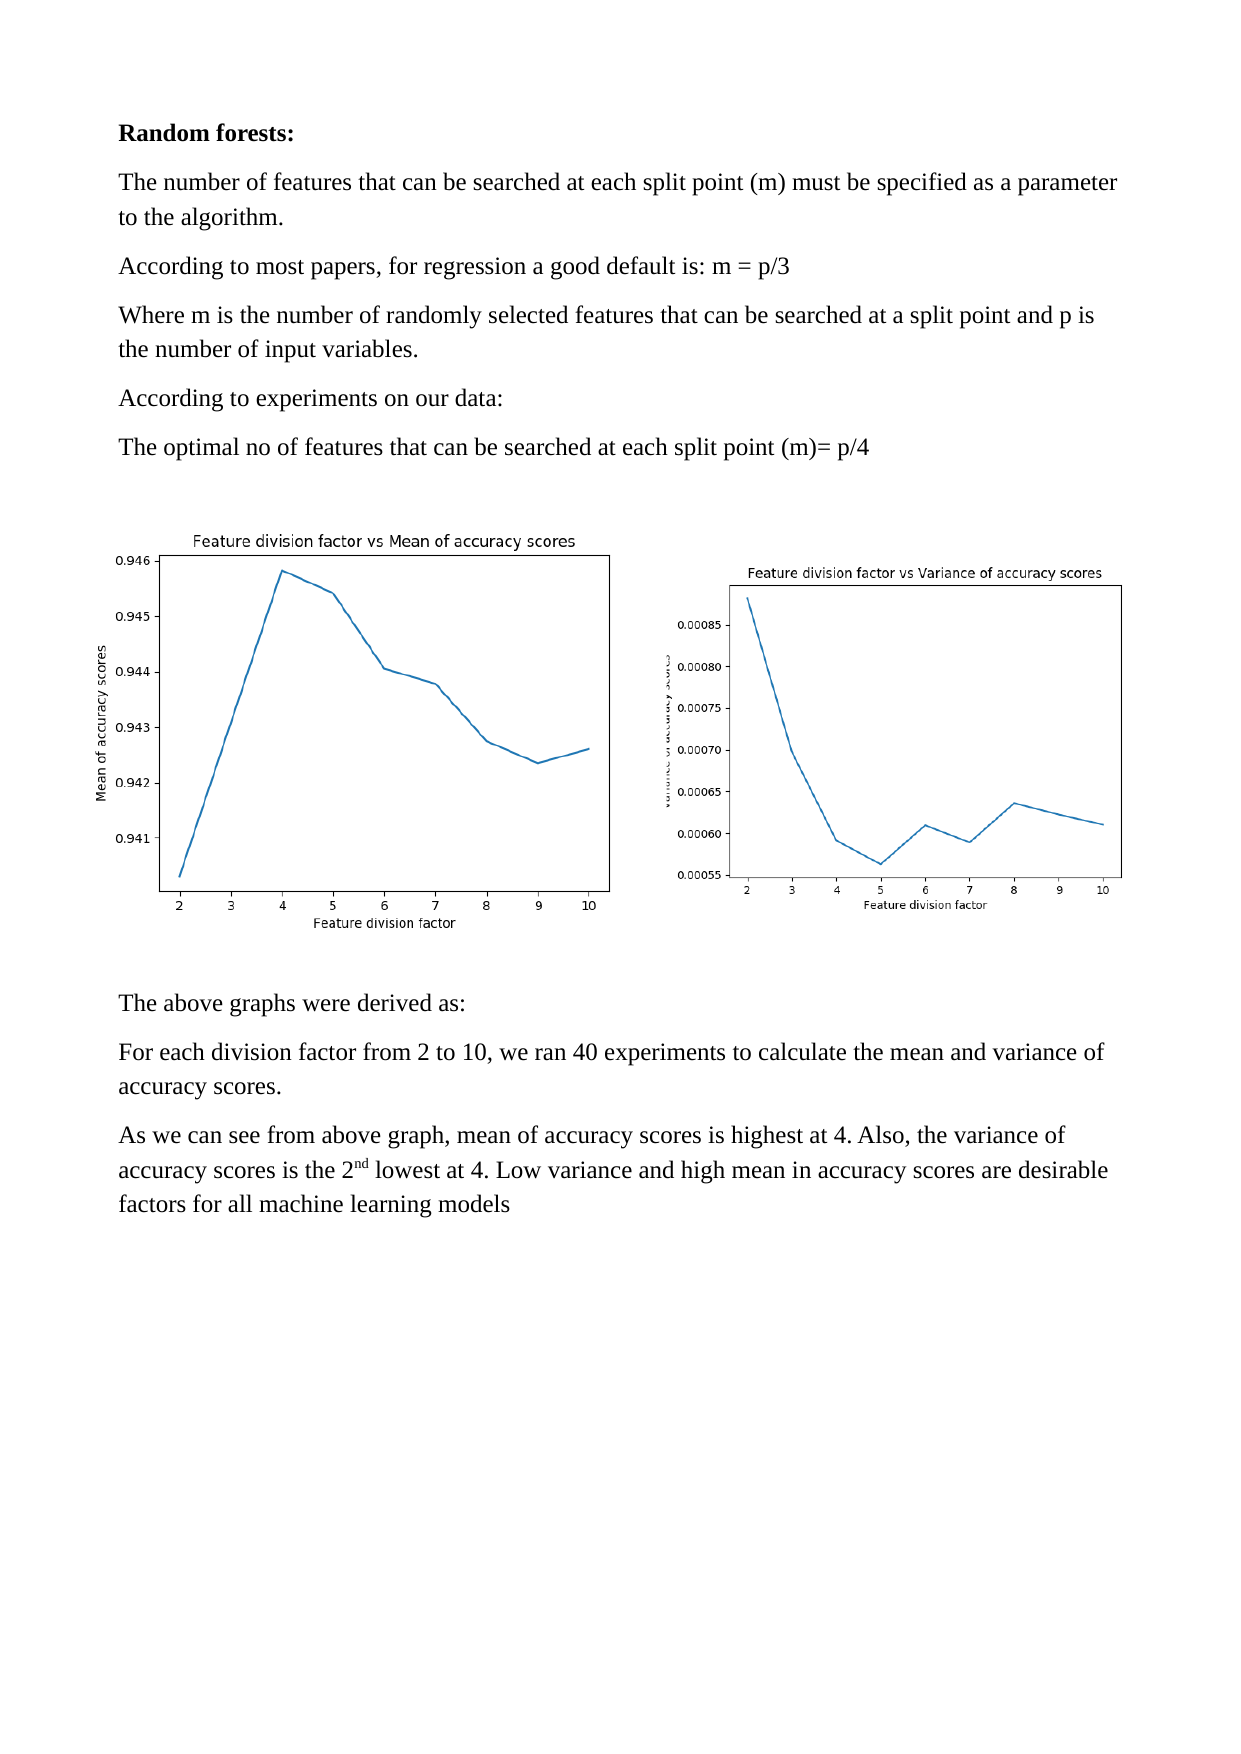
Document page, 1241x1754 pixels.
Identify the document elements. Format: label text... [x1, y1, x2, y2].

text According to most papers, for regression a good default is: m = p/3 [118, 251, 1122, 279]
text As we can see from above graph, mean of accuracy scores is highest at 4. Also, the variance of accuracy scores is the 2nd lowest at 4. Low variance and high mean in accuracy scores are desirable factors for all machine learning models [118, 1120, 1122, 1218]
text The above graphs were derived as: [118, 988, 1122, 1017]
text For each division factor from 2 to 10, we ran 40 experiments to calculate the mean and variance of accuracy scores. [118, 1037, 1122, 1100]
text The optimal no of features that can be searched at each split point (m)= p/4 [118, 432, 1122, 461]
text Where m is the number of randomly selected features that can be searched at a split point and p is the number of input variables. [118, 300, 1122, 363]
picture [86, 502, 1171, 939]
text According to experiments on our data: [118, 383, 1122, 412]
text The number of features that can be searched at each split point (m) must be specified as a parameter to the algorithm. [118, 167, 1122, 230]
text Random forests: [118, 118, 1122, 147]
